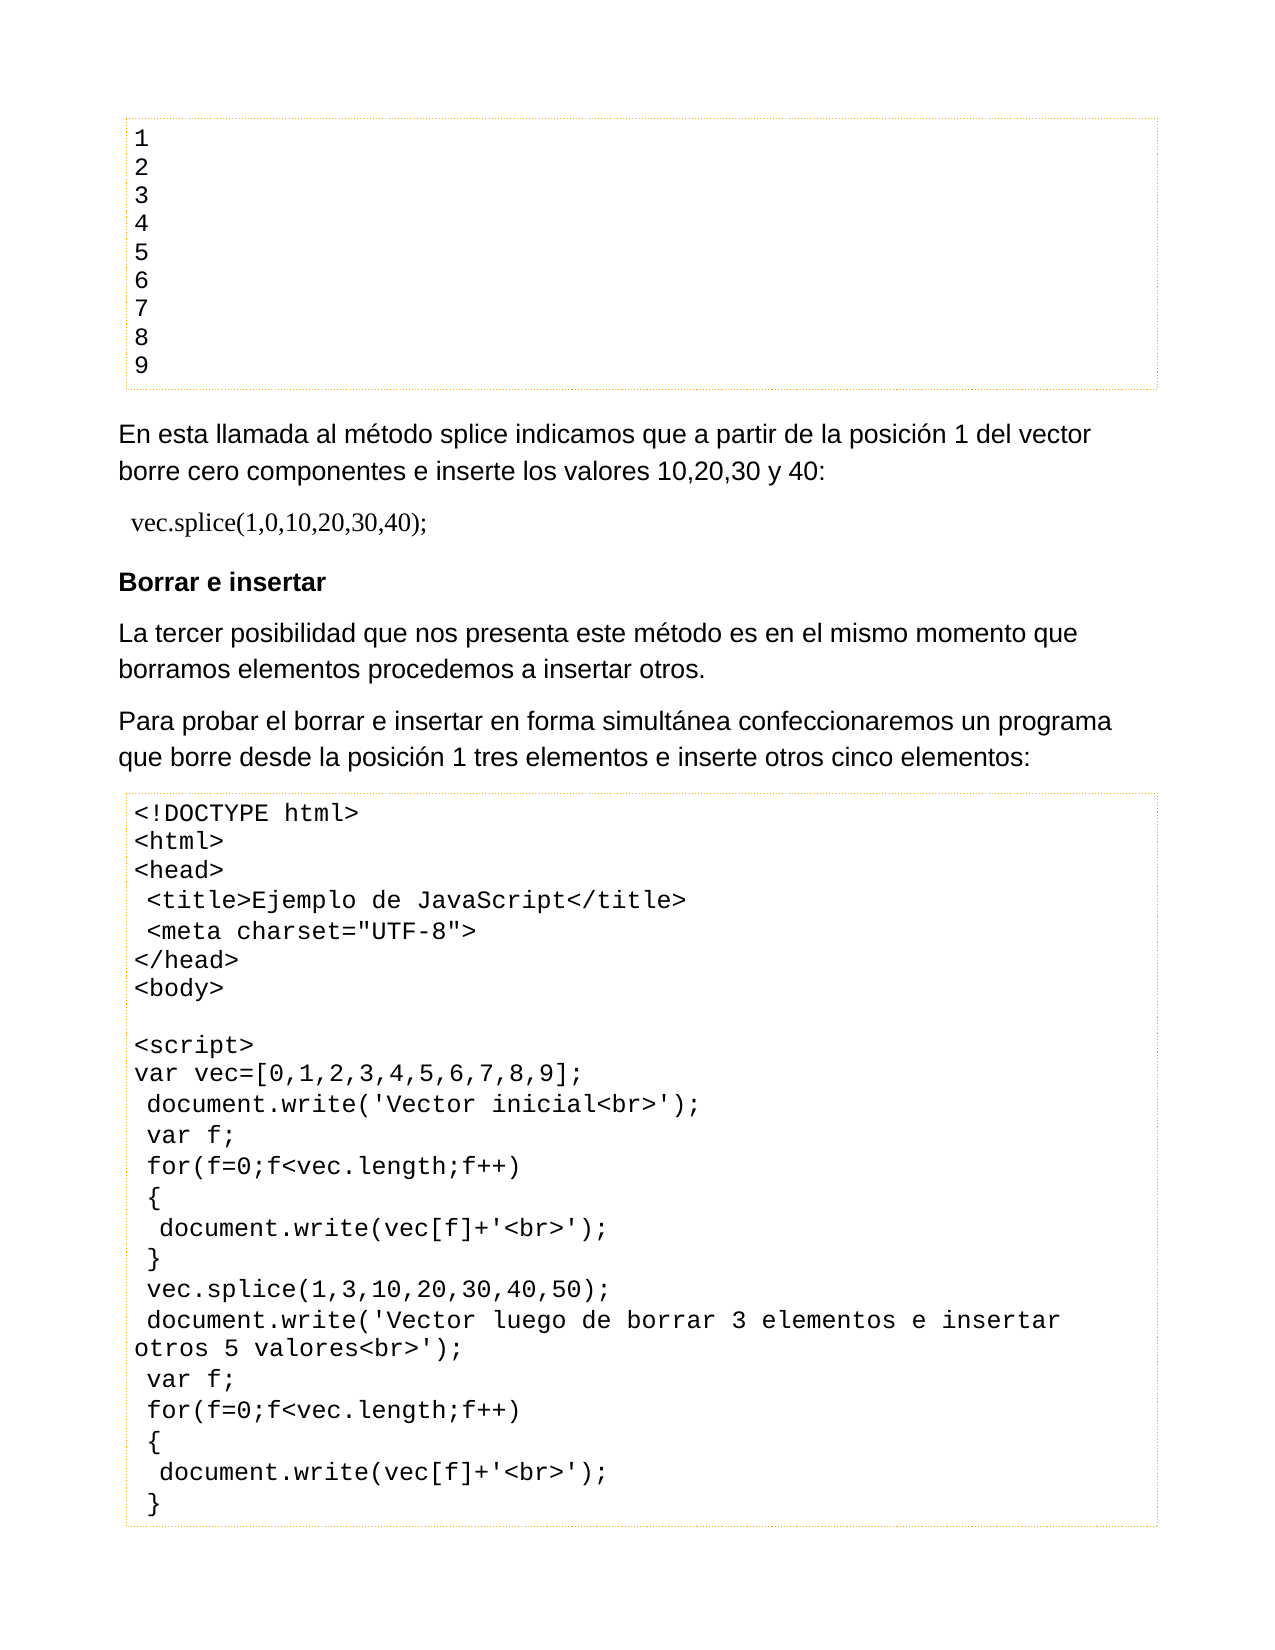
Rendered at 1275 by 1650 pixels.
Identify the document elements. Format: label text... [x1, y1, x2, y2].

text <meta charset="UTF-8"> [126, 908, 1157, 939]
text vec.splice(1,3,10,20,30,40,50); [126, 1266, 1157, 1297]
text <script> [126, 1025, 1157, 1053]
text } [126, 1236, 1157, 1266]
text En esta llamada al método splice indicamos que a partir de la posición 1 del vector borre cero componentes e inserte los valores 10,20,30 y 40: [118, 418, 1157, 486]
text vec.splice(1,0,10,20,30,40); [118, 506, 1157, 537]
text 5 [126, 231, 1157, 260]
text document.write('Vector inicial<br>'); [126, 1081, 1157, 1112]
text var f; [126, 1112, 1157, 1143]
text { [126, 1418, 1157, 1449]
text <body> [126, 968, 1157, 1004]
text 6 [126, 260, 1157, 288]
text 7 [126, 288, 1157, 316]
text for(f=0;f<vec.length;f++) [126, 1387, 1157, 1418]
text 9 [126, 345, 1157, 389]
text La tercer posibilidad que nos presenta este método es en el mismo momento que borramos elementos procedemos a insertar otros. [118, 617, 1157, 684]
text document.write(vec[f]+'<br>'); [126, 1449, 1157, 1480]
text document.write(vec[f]+'<br>'); [126, 1205, 1157, 1236]
text 8 [126, 316, 1157, 345]
text 1 [126, 118, 1157, 146]
text <html> [126, 821, 1157, 849]
text Para probar el borrar e insertar en forma simultánea confeccionaremos un programa que borre desde la posición 1 tres elementos e inserte otros cinco elementos: [118, 705, 1157, 772]
text var f; [126, 1356, 1157, 1387]
text for(f=0;f<vec.length;f++) [126, 1143, 1157, 1174]
text <head> [126, 849, 1157, 878]
text { [126, 1174, 1157, 1205]
text document.write('Vector luego de borrar 3 elementos e insertar otros 5 valores<br>'); [126, 1297, 1157, 1356]
text var vec=[0,1,2,3,4,5,6,7,8,9]; [126, 1053, 1157, 1081]
text </head> [126, 939, 1157, 968]
text 4 [126, 203, 1157, 231]
text <!DOCTYPE html> [126, 793, 1157, 821]
text } [126, 1480, 1157, 1526]
text 3 [126, 175, 1157, 203]
text Borrar e insertar [118, 566, 1157, 597]
text 2 [126, 146, 1157, 175]
text <title>Ejemplo de JavaScript</title> [126, 878, 1157, 908]
